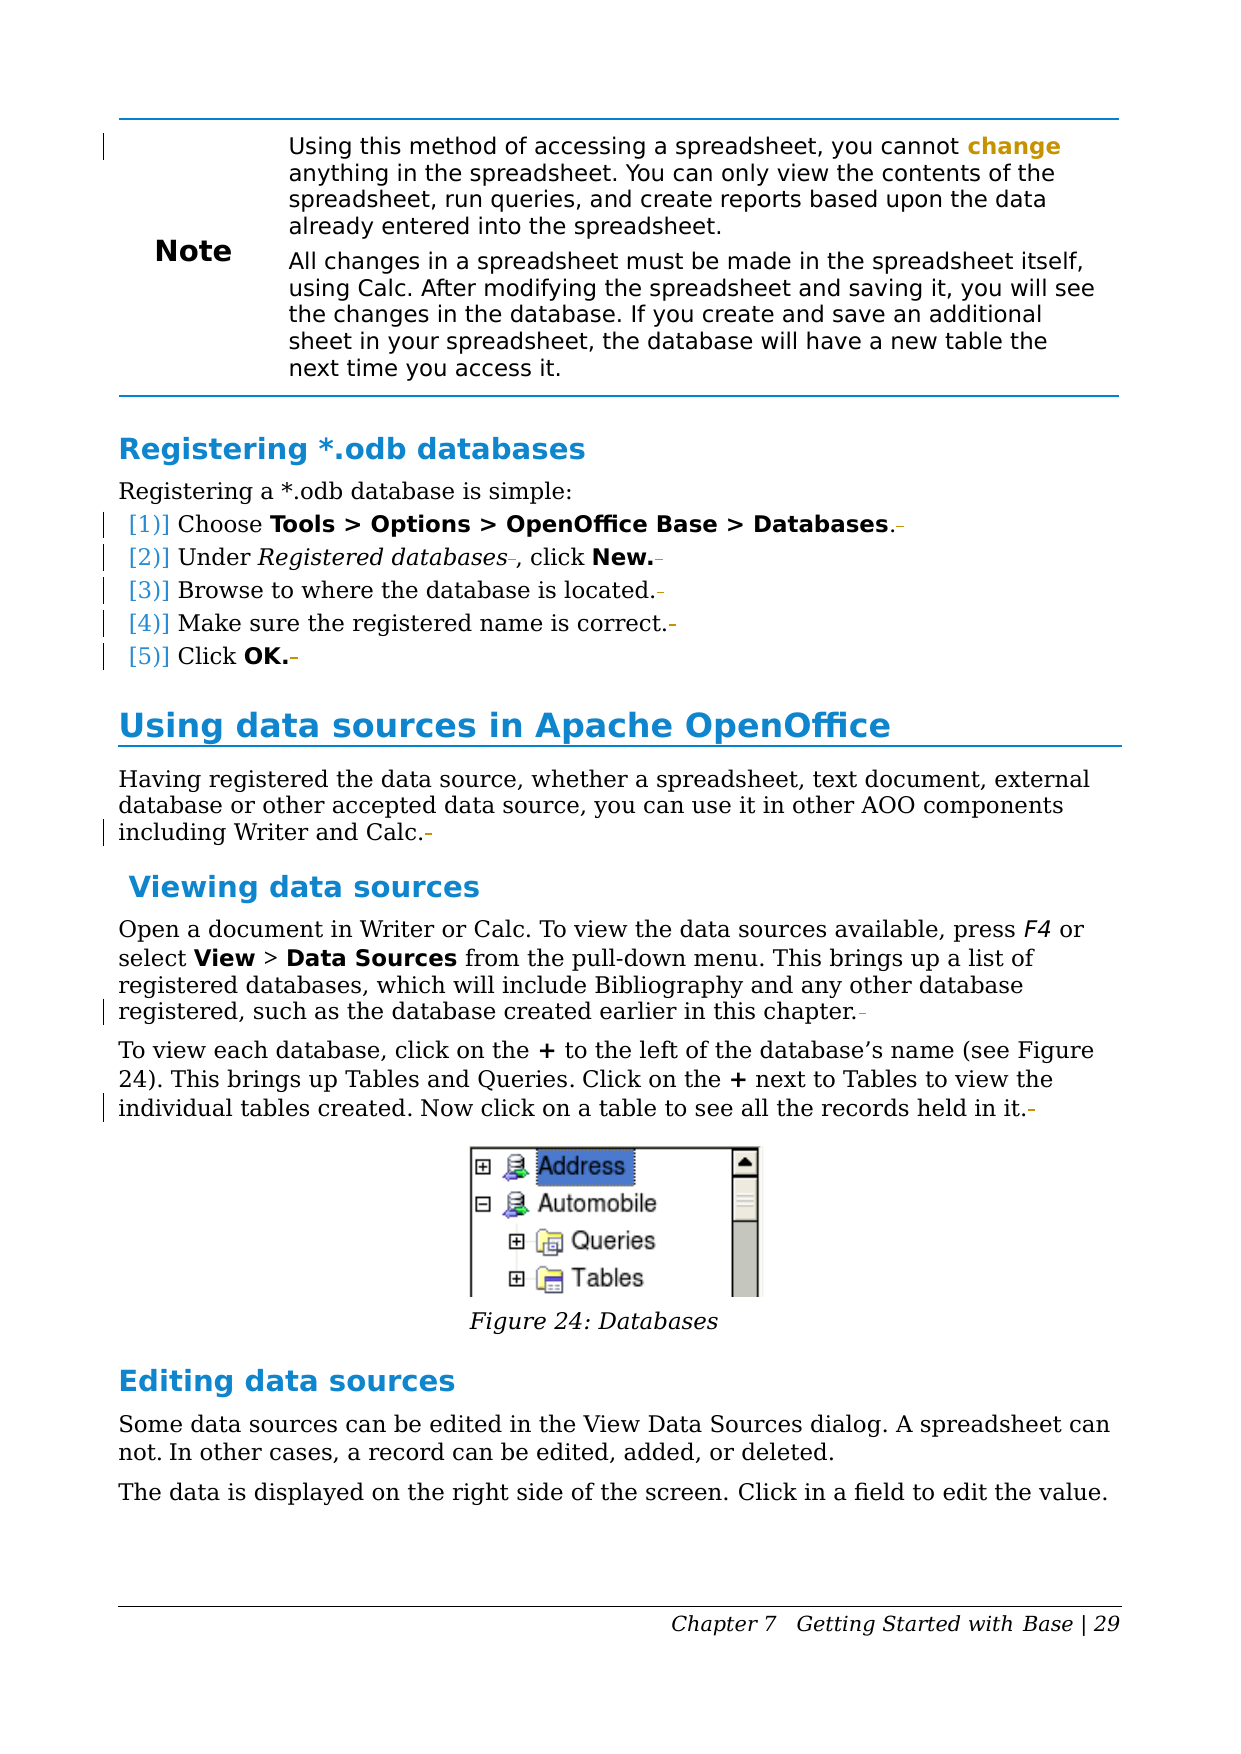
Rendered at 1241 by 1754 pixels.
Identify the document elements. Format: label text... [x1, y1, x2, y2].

text To view each database, click on the + to the left of the database’s name (see Figure 87). This brings up Tables and Queries. Click on the + next to Tables to view the individual tables created. Now click on a table to see all the records held in it. [118, 1038, 1122, 1122]
text Having registered the data source, whether a spreadsheet, text document, external database or other accepted data source, you can use it in other AOO components including Writer and Calc. [118, 766, 1122, 846]
subtitle Viewing data sources [118, 870, 1122, 904]
list Click OK. [177, 643, 1122, 670]
text The data is displayed on the right side of the screen. Click in a field to edit the value. [118, 1479, 1122, 1505]
picture [469, 1146, 764, 1297]
text Open a document in Writer or Calc. To view the data sources available, press F4 or select View > Data Sources from the pull-down menu. This brings up a list of registered databases, which will include Bibliography and any other database registered, such as the database created earlier in this chapter. [118, 916, 1122, 1025]
subtitle Registering *.odb databases [118, 432, 1122, 466]
table_header Note [119, 120, 267, 394]
subtitle Editing data sources [118, 1364, 1122, 1398]
list Browse to where the database is located. [177, 577, 1122, 604]
list Under Registered databases, click New. [177, 544, 1122, 571]
table_header Using this method of accessing a spreadsheet, you cannot change anything in the spreadsheet. You can only view the contents of the spreadsheet, run queries, and create reports based upon the data already entered into the spreadsheet. All changes in a spreadsheet must be made in the spreadsheet itself, using Calc. After modifying the spreadsheet and saving it, you will see the changes in the database. If you create and save an additional sheet in your spreadsheet, the database will have a new table the next time you access it. [267, 120, 1119, 394]
list Choose Tools > Options > OpenOffice Base > Databases. [177, 512, 1122, 538]
text Some data sources can be edited in the View Data Sources dialog. A spreadsheet can not. In other cases, a record can be edited, added, or deleted. [118, 1411, 1122, 1466]
list Registering a *.odb database is simple: [118, 478, 1122, 505]
subtitle Using data sources in Apache OpenOffice [118, 706, 1122, 745]
list Make sure the registered name is correct. [177, 610, 1122, 637]
text Figure 87: Databases [469, 1308, 763, 1335]
